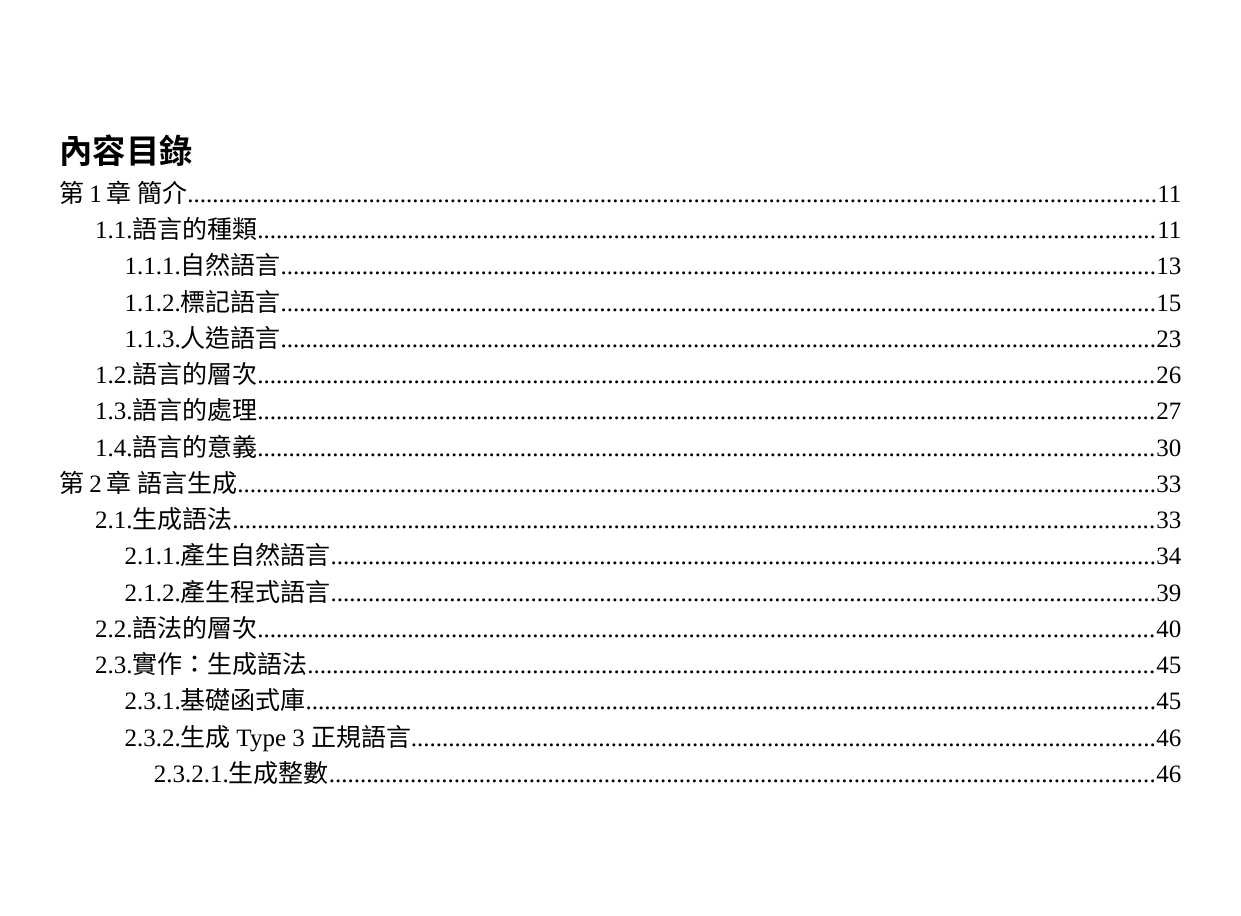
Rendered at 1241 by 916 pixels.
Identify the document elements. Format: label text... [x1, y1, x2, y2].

text 1.2.語言的層次 26 [88, 354, 1181, 391]
text 2.1.1.產生自然語言 34 [118, 536, 1181, 572]
text 1.1.3.人造語言 23 [118, 318, 1181, 354]
text 2.1.2.產生程式語言 39 [118, 572, 1181, 608]
text 第2章 語言生成 33 [59, 463, 1181, 499]
text 1.1.2.標記語言 15 [118, 282, 1181, 318]
text 2.3.2.1.生成整數 46 [147, 753, 1181, 789]
text 2.3.1.基礎函式庫 45 [118, 681, 1181, 717]
subtitle 內容目錄 [59, 125, 1181, 173]
text 第1章 簡介 11 [59, 173, 1181, 209]
text 1.4.語言的意義 30 [88, 427, 1181, 463]
text 2.1.生成語法 33 [88, 499, 1181, 536]
text 2.2.語法的層次 40 [88, 608, 1181, 644]
text 1.1.語言的種類 11 [88, 209, 1181, 246]
text 2.3.2.生成 Type 3 正規語言 46 [118, 717, 1181, 753]
text 2.3.實作：生成語法 45 [88, 644, 1181, 681]
text 1.3.語言的處理 27 [88, 391, 1181, 427]
text 1.1.1.自然語言 13 [118, 246, 1181, 282]
